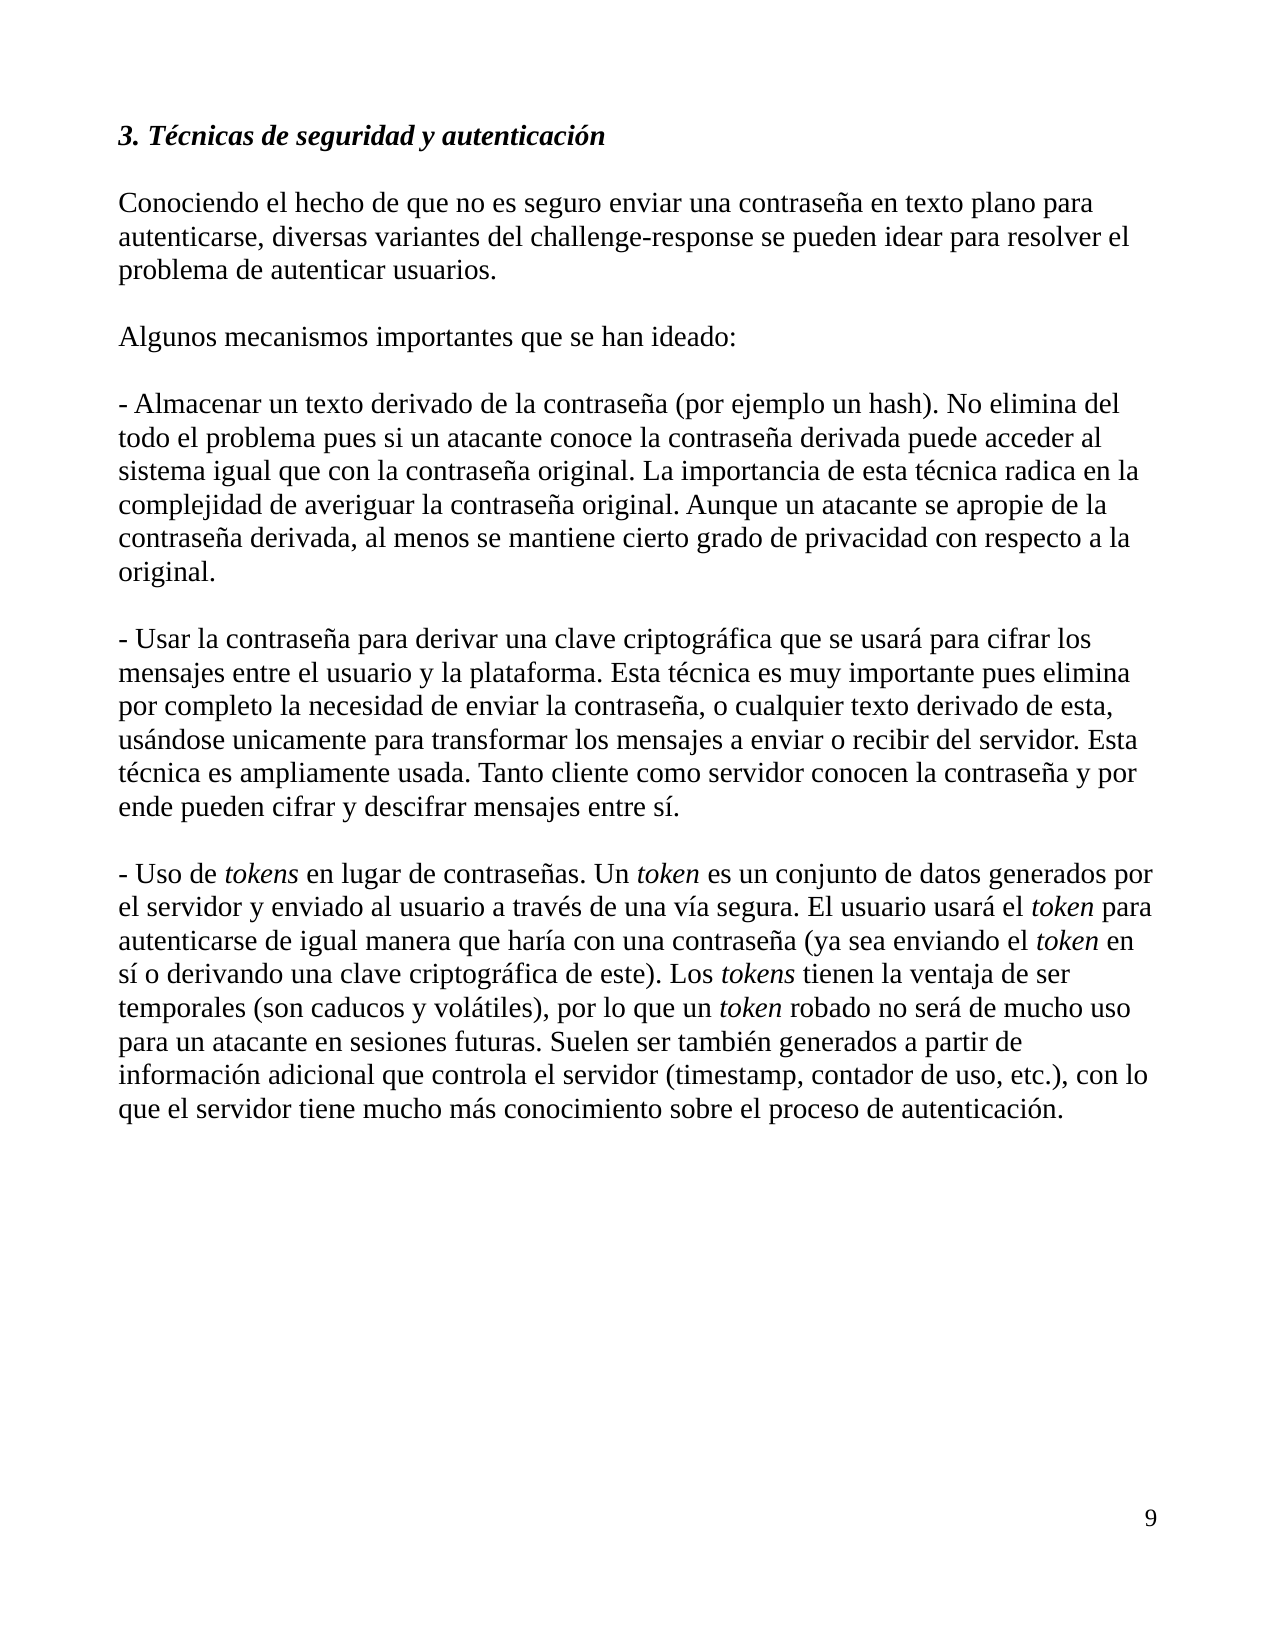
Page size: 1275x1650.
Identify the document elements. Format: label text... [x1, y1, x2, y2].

text - Almacenar un texto derivado de la contraseña (por ejemplo un hash). No elimina del todo el problema pues si un atacante conoce la contraseña derivada puede acceder al sistema igual que con la contraseña original. La importancia de esta técnica radica en la complejidad de averiguar la contraseña original. Aunque un atacante se apropie de la contraseña derivada, al menos se mantiene cierto grado de privacidad con respecto a la original. [118, 386, 1157, 588]
text - Usar la contraseña para derivar una clave criptográfica que se usará para cifrar los mensajes entre el usuario y la plataforma. Esta técnica es muy importante pues elimina por completo la necesidad de enviar la contraseña, o cualquier texto derivado de esta, usándose unicamente para transformar los mensajes a enviar o recibir del servidor. Esta técnica es ampliamente usada. Tanto cliente como servidor conocen la contraseña y por ende pueden cifrar y descifrar mensajes entre sí. [118, 621, 1157, 822]
text 3. Técnicas de seguridad y autenticación [118, 118, 1157, 152]
text Conociendo el hecho de que no es seguro enviar una contraseña en texto plano para autenticarse, diversas variantes del challenge-response se pueden idear para resolver el problema de autenticar usuarios. [118, 185, 1157, 286]
text Algunos mecanismos importantes que se han ideado: [118, 319, 1157, 353]
text - Uso de tokens en lugar de contraseñas. Un token es un conjunto de datos generados por el servidor y enviado al usuario a través de una vía segura. El usuario usará el token para autenticarse de igual manera que haría con una contraseña (ya sea enviando el token en sí o derivando una clave criptográfica de este). Los tokens tienen la ventaja de ser temporales (son caducos y volátiles), por lo que un token robado no será de mucho uso para un atacante en sesiones futuras. Suelen ser también generados a partir de información adicional que controla el servidor (timestamp, contador de uso, etc.), con lo que el servidor tiene mucho más conocimiento sobre el proceso de autenticación. [118, 856, 1157, 1124]
